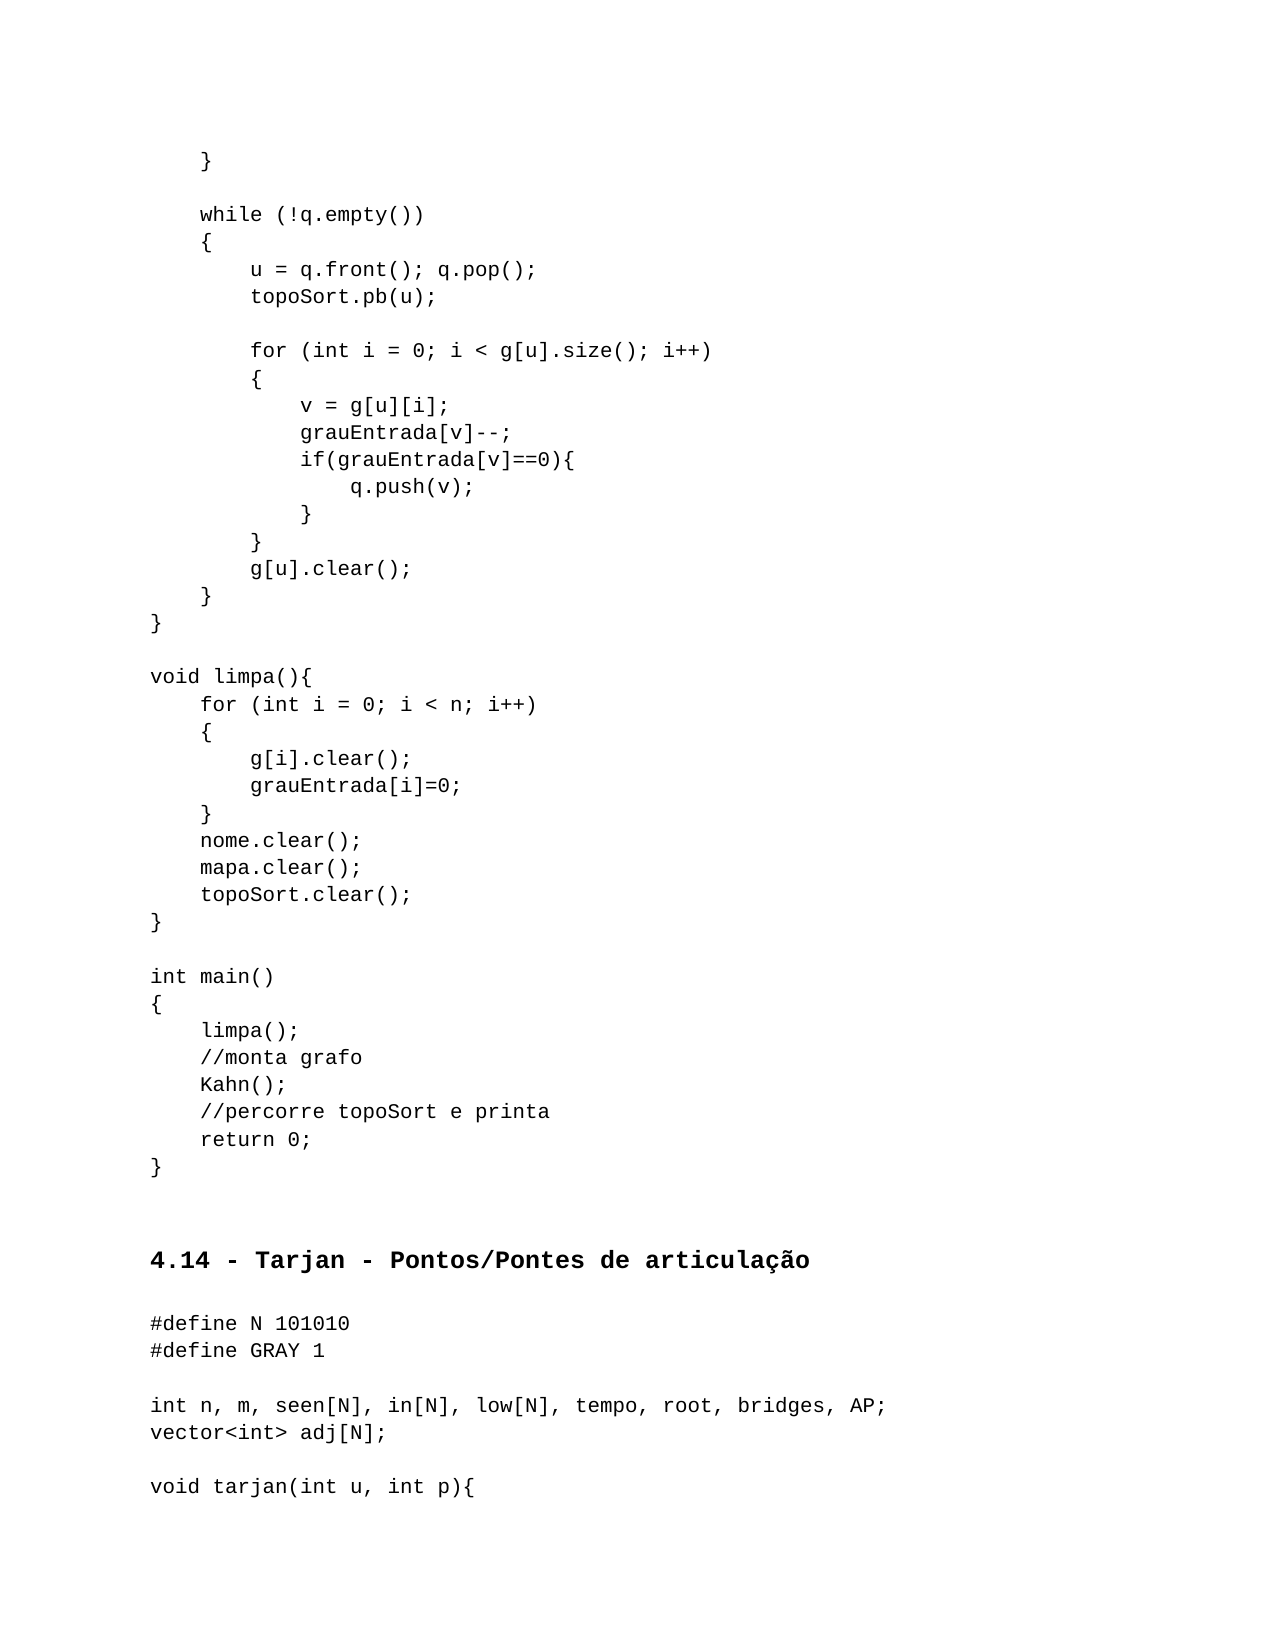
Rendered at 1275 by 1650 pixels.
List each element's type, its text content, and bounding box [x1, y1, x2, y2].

text { [150, 993, 1125, 1016]
text grauEntrada[i]=0; [150, 775, 1125, 799]
text } [150, 911, 1125, 935]
text u = q.front(); q.pop(); [150, 259, 1125, 282]
text 4.14 - Tarjan - Pontos/Pontes de articulação [150, 1248, 1125, 1276]
text #define GRAY 1 [150, 1340, 1125, 1364]
text grauEntrada[v]--; [150, 422, 1125, 446]
text } [150, 585, 1125, 609]
text topoSort.pb(u); [150, 286, 1125, 309]
text } [150, 503, 1125, 527]
text limpa(); [150, 1020, 1125, 1044]
text g[i].clear(); [150, 748, 1125, 772]
text int n, m, seen[N], in[N], low[N], tempo, root, bridges, AP; [150, 1395, 1125, 1418]
text Kahn(); [150, 1074, 1125, 1098]
text while (!q.empty()) [150, 204, 1125, 228]
text int main() [150, 966, 1125, 989]
text } [150, 1156, 1125, 1179]
text for (int i = 0; i < n; i++) [150, 694, 1125, 717]
text #define N 101010 [150, 1313, 1125, 1337]
text //monta grafo [150, 1047, 1125, 1071]
text { [150, 367, 1125, 391]
text return 0; [150, 1129, 1125, 1152]
text } [150, 802, 1125, 826]
text void limpa(){ [150, 667, 1125, 690]
text for (int i = 0; i < g[u].size(); i++) [150, 340, 1125, 364]
text if(grauEntrada[v]==0){ [150, 449, 1125, 473]
text { [150, 721, 1125, 744]
text } [150, 531, 1125, 554]
text v = g[u][i]; [150, 395, 1125, 418]
text vector<int> adj[N]; [150, 1422, 1125, 1446]
text q.push(v); [150, 476, 1125, 500]
text } [150, 612, 1125, 636]
text topoSort.clear(); [150, 884, 1125, 908]
text nome.clear(); [150, 830, 1125, 853]
text void tarjan(int u, int p){ [150, 1476, 1125, 1500]
text //percorre topoSort e printa [150, 1102, 1125, 1125]
text } [150, 150, 1125, 174]
text { [150, 232, 1125, 255]
text mapa.clear(); [150, 857, 1125, 881]
text g[u].clear(); [150, 558, 1125, 581]
